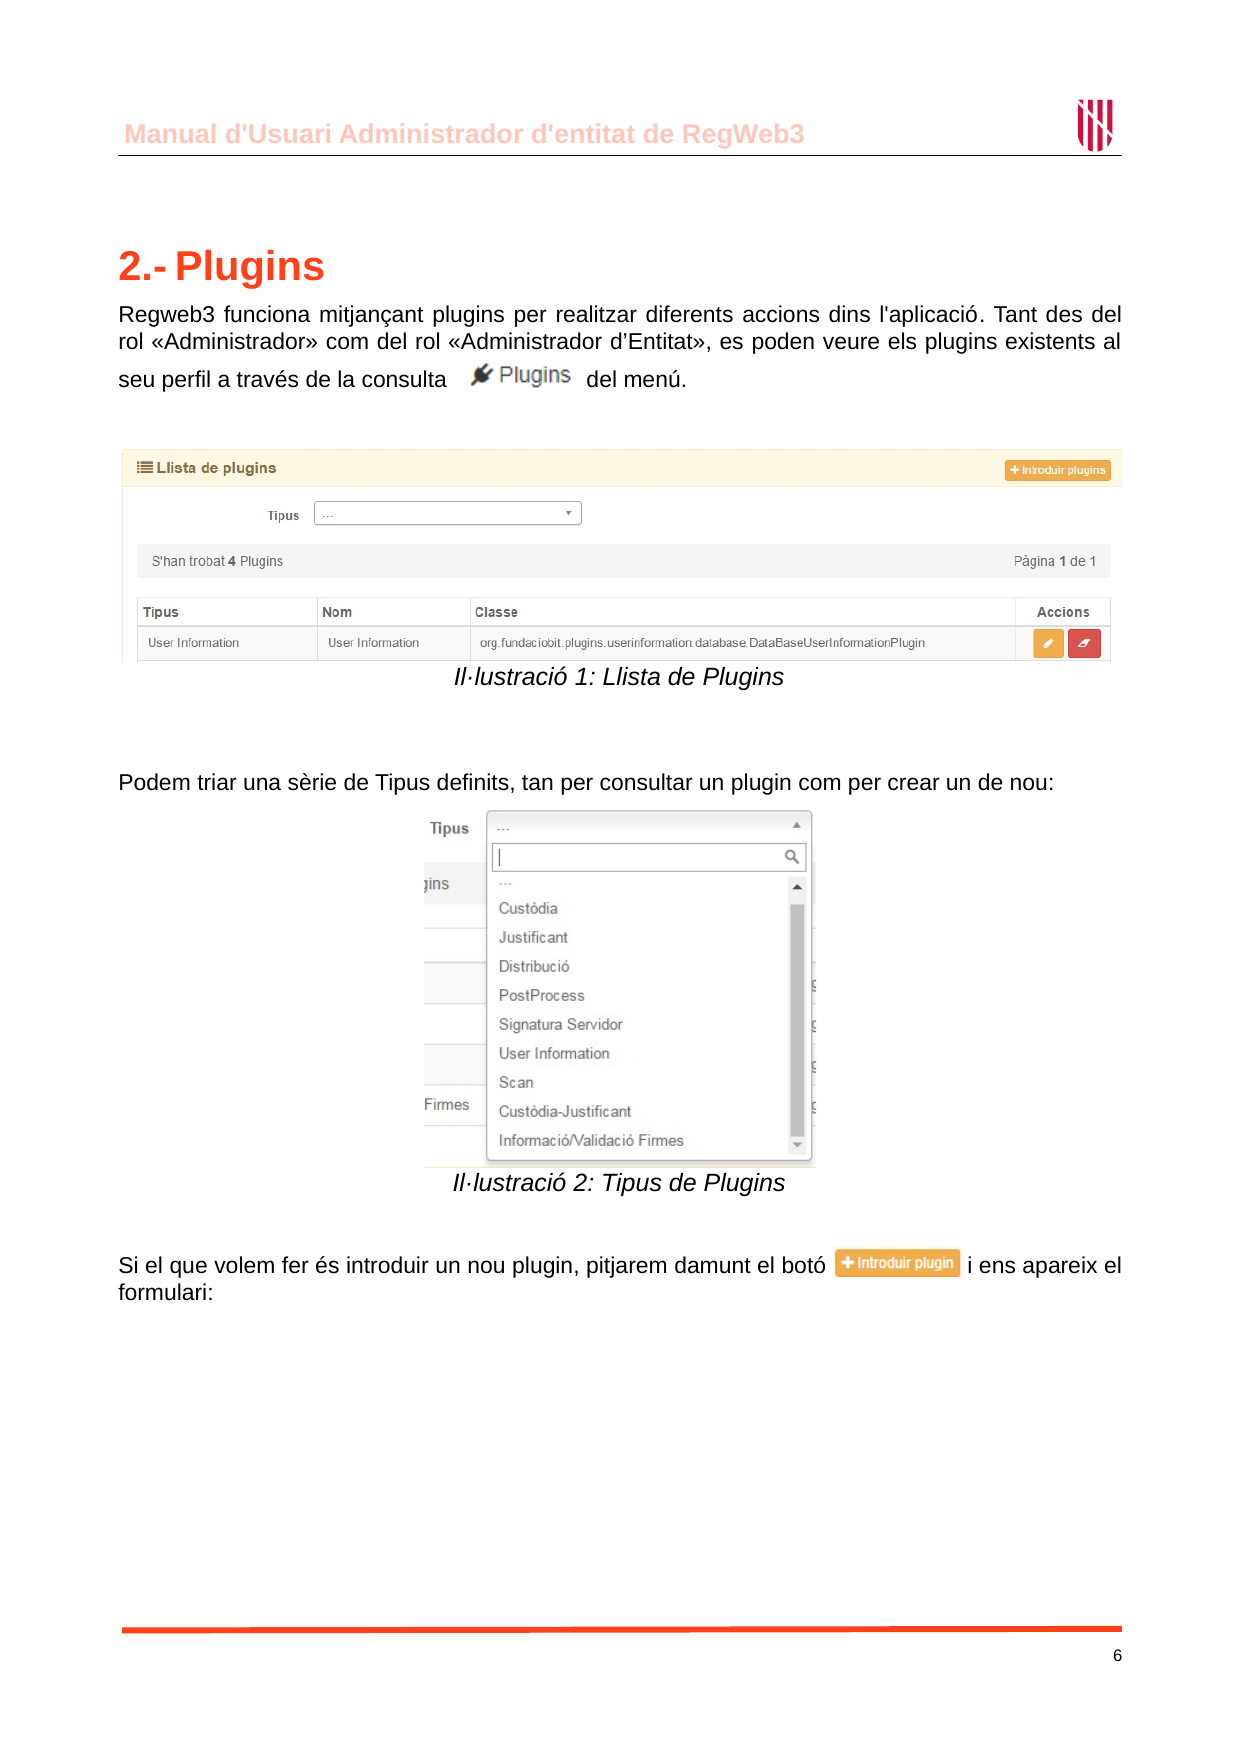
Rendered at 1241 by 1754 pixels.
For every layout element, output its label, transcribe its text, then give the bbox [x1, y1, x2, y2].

picture [459, 354, 580, 397]
text Il·lustració 1: Llista de Plugins [118, 662, 1122, 691]
text Si el que volem fer és introduir un nou plugin, pitjarem damunt el botó i ens apareix el formulari: [118, 1248, 1122, 1305]
subtitle Plugins [118, 241, 1122, 289]
text Podem triar una sèrie de Tipus definits, tan per consultar un plugin com per crear un de nou: [118, 769, 1122, 795]
picture [424, 807, 817, 1168]
text Il·lustració 2: Tipus de Plugins [118, 820, 1122, 1196]
text Regweb3 funciona mitjançant plugins per realitzar diferents accions dins l'aplicació. Tant des del rol «Administrador» com del rol «Administrador d’Entitat», es poden veure els plugins existents al seu perfil a través de la consulta del menú. [118, 301, 1122, 396]
picture [118, 447, 1123, 662]
picture [834, 1247, 961, 1277]
picture [1075, 97, 1115, 153]
